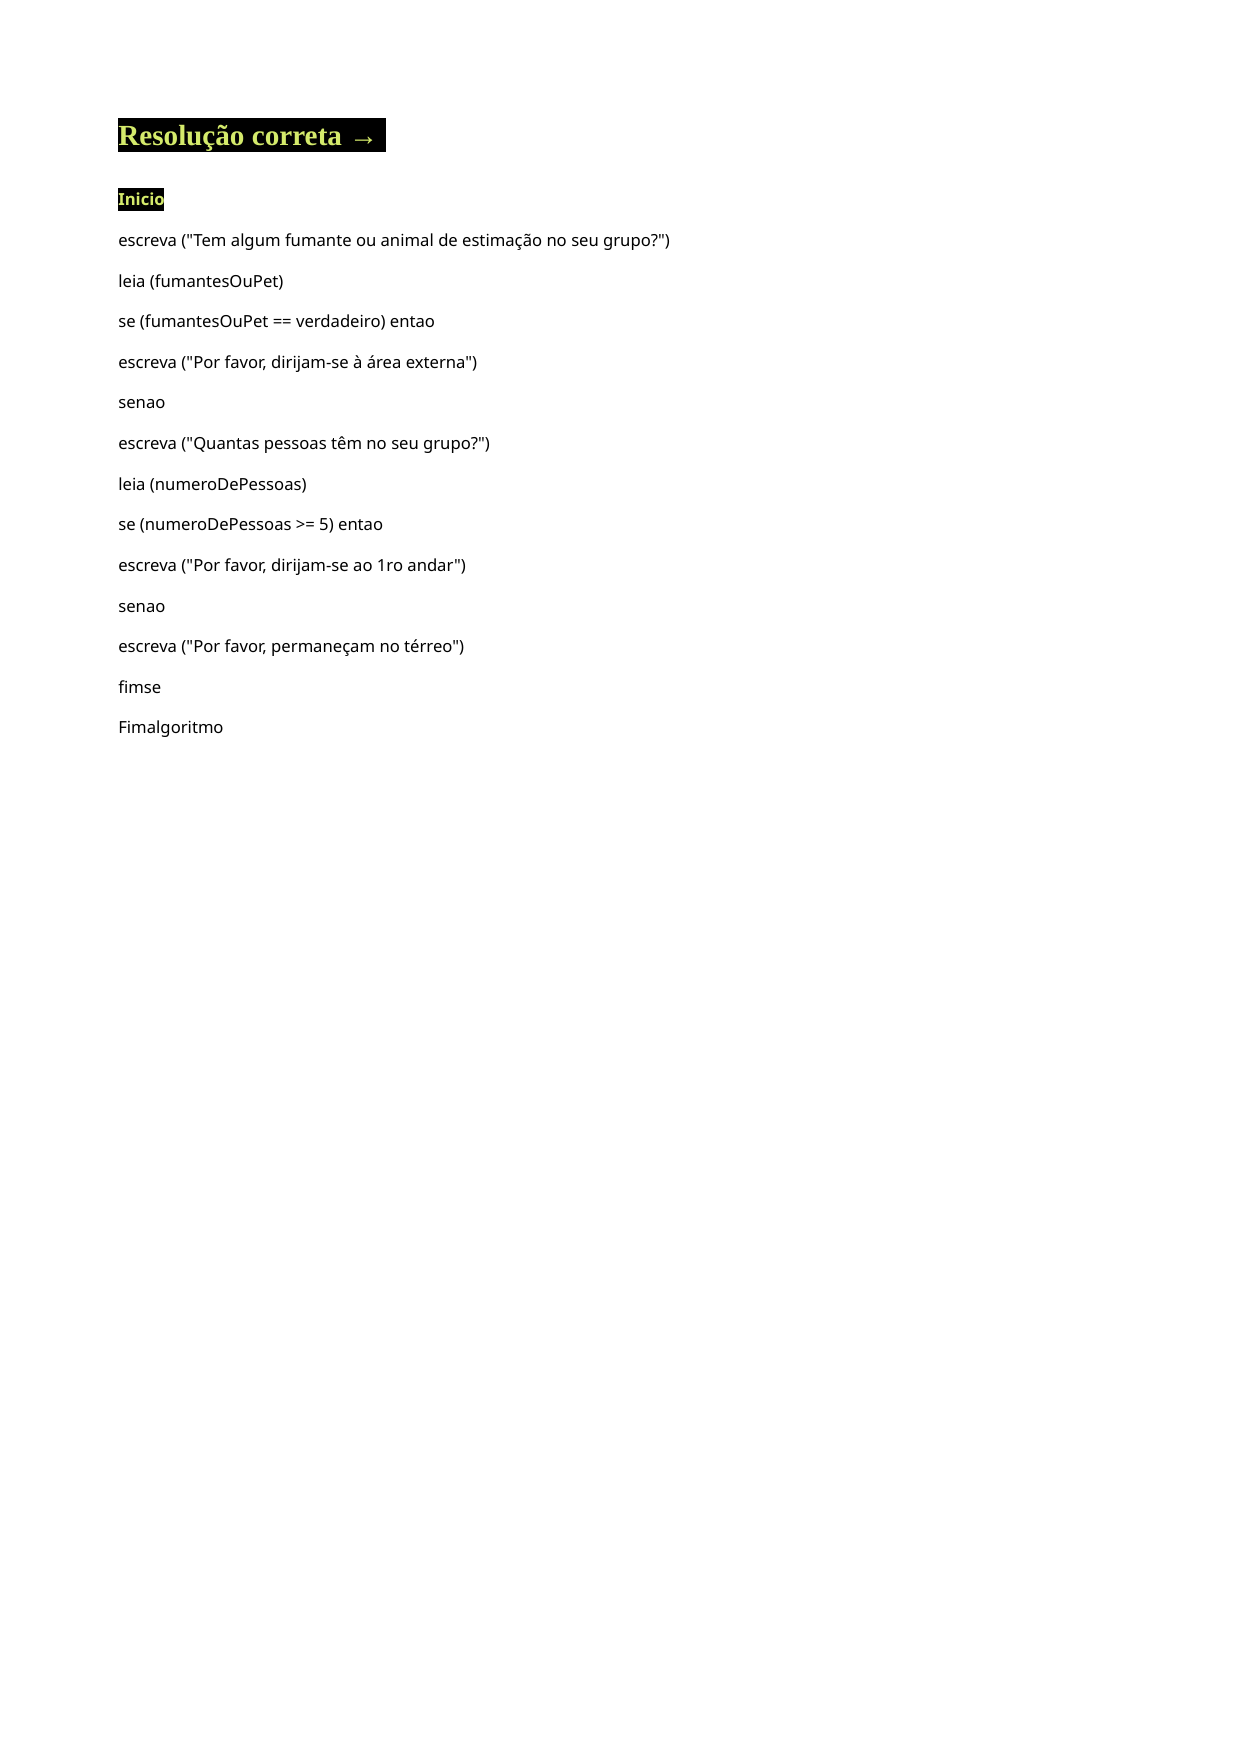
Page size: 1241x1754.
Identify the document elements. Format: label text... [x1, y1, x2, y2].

text escreva ("Quantas pessoas têm no seu grupo?") [118, 432, 1122, 454]
text escreva ("Por favor, permaneçam no térreo") [118, 635, 1122, 658]
text escreva ("Por favor, dirijam-se à área externa") [118, 351, 1122, 373]
text leia (numeroDePessoas) [118, 472, 1122, 495]
text se (fumantesOuPet == verdadeiro) entao [118, 310, 1122, 333]
text Resolução correta → Inicio [118, 118, 1122, 211]
text senao [118, 594, 1122, 617]
text Fimalgoritmo [118, 716, 1122, 739]
text leia (fumantesOuPet) [118, 269, 1122, 292]
text senao [118, 391, 1122, 414]
text escreva ("Por favor, dirijam-se ao 1ro andar") [118, 554, 1122, 576]
text escreva ("Tem algum fumante ou animal de estimação no seu grupo?") [118, 229, 1122, 251]
text fimse [118, 676, 1122, 698]
text se (numeroDePessoas >= 5) entao [118, 513, 1122, 536]
